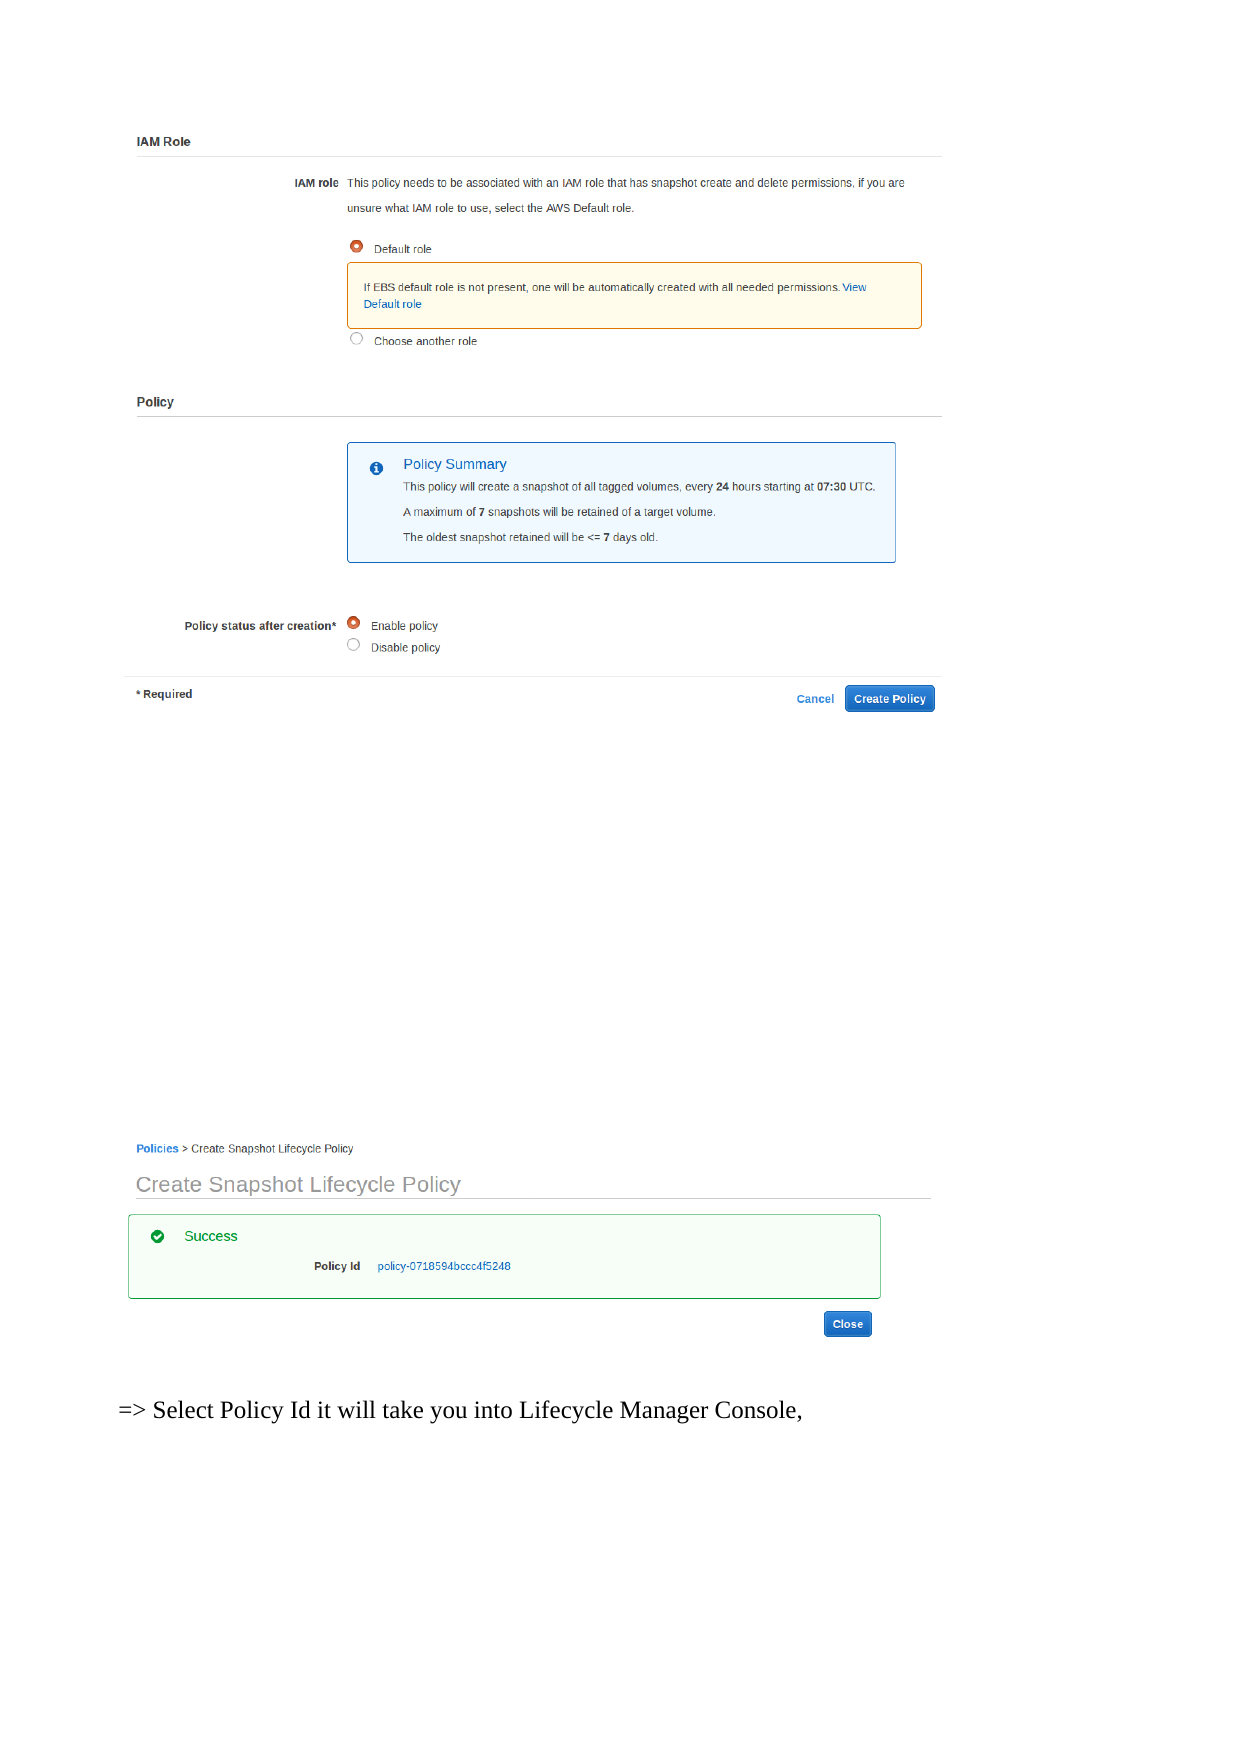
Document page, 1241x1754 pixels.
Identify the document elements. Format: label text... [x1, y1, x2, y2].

text => Select Policy Id it will take you into Lifecycle Manager Console, [118, 1396, 1122, 1424]
picture [118, 603, 1123, 721]
picture [118, 118, 1123, 575]
picture [118, 1123, 1123, 1367]
